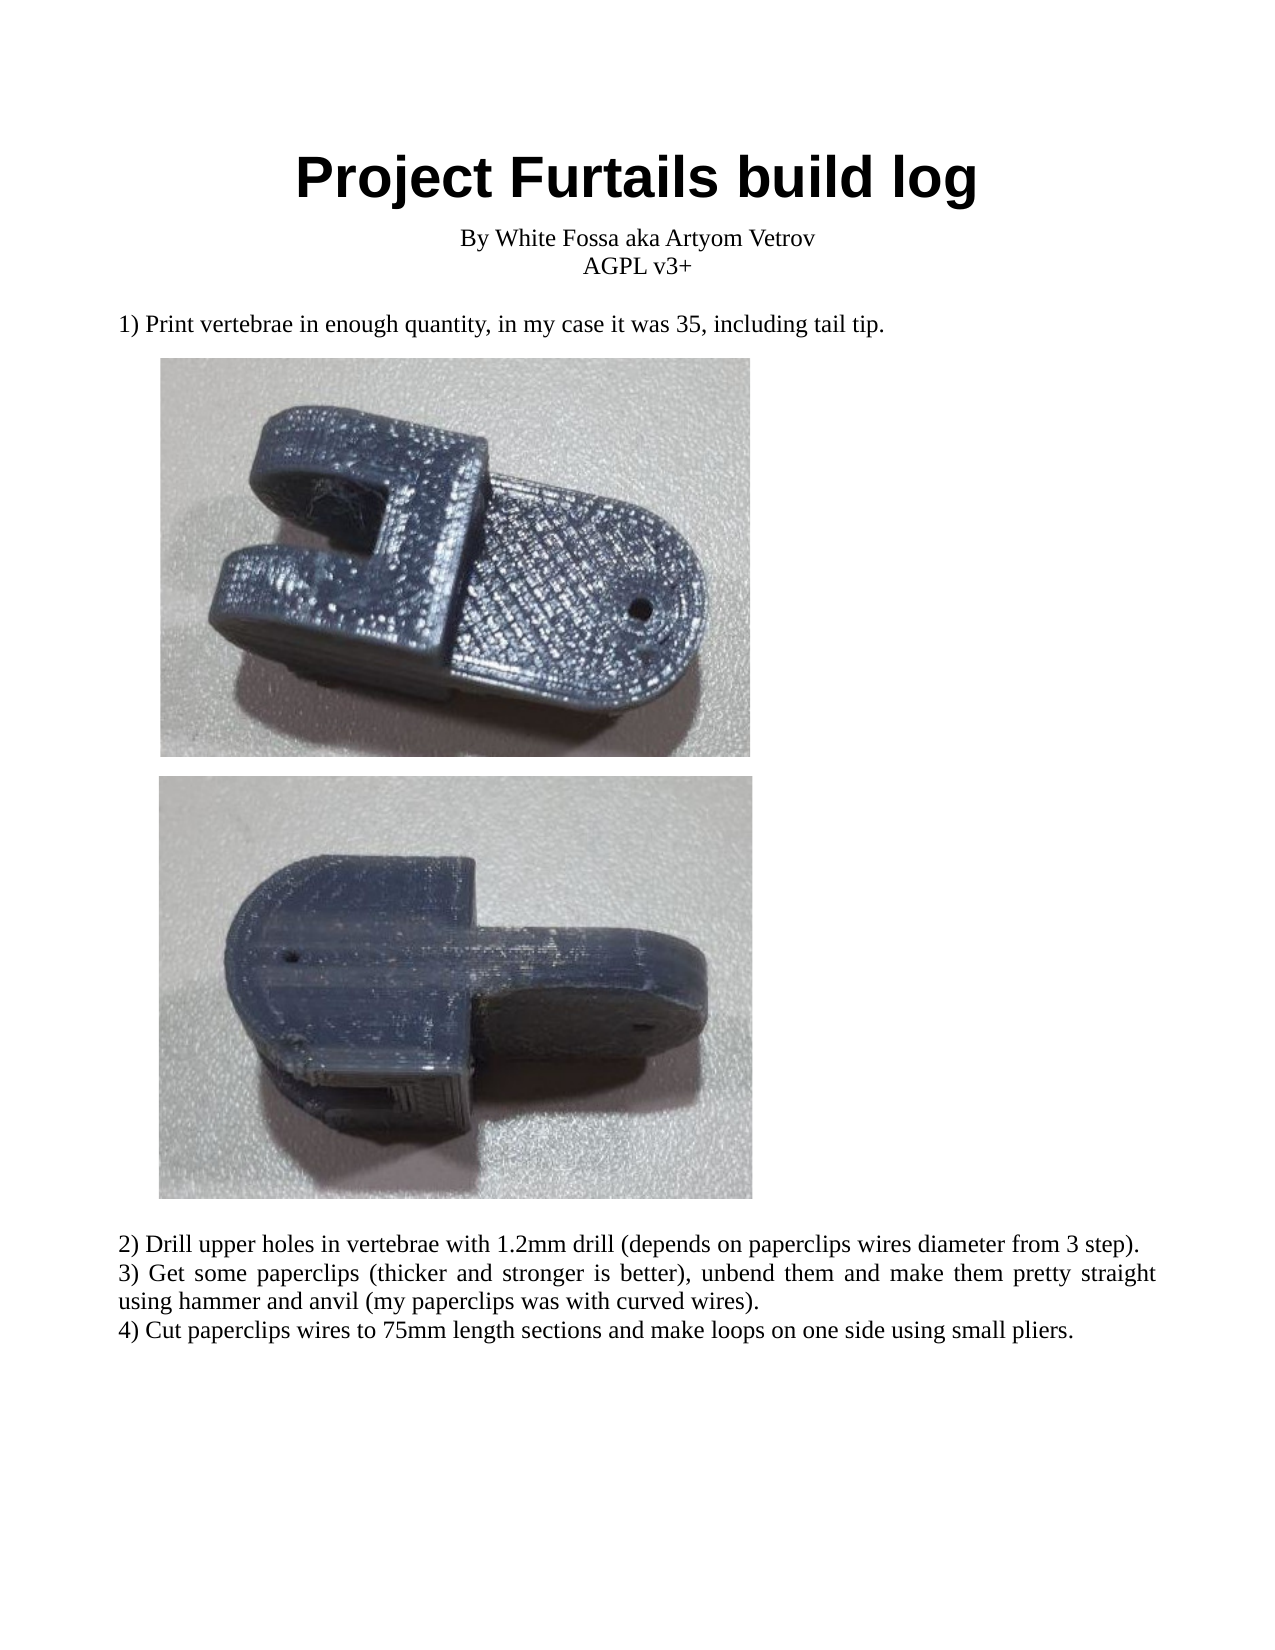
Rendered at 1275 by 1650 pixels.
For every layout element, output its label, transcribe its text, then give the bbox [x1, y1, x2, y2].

text 4) Cut paperclips wires to 75mm length sections and make loops on one side using small pliers. [118, 1315, 1157, 1344]
text By White Fossa aka Artyom Vetrov [118, 223, 1157, 251]
text 3) Get some paperclips (thicker and stronger is better), unbend them and make them pretty straight using hammer and anvil (my paperclips was with curved wires). [118, 1258, 1157, 1315]
text 1) Print vertebrae in enough quantity, in my case it was 35, including tail tip. [118, 309, 1157, 338]
picture [158, 776, 753, 1199]
text 2) Drill upper holes in vertebrae with 1.2mm drill (depends on paperclips wires diameter from 3 step). [118, 1229, 1157, 1258]
text AGPL v3+ [118, 251, 1157, 280]
title Project Furtails build log [118, 143, 1157, 210]
picture [160, 358, 751, 757]
